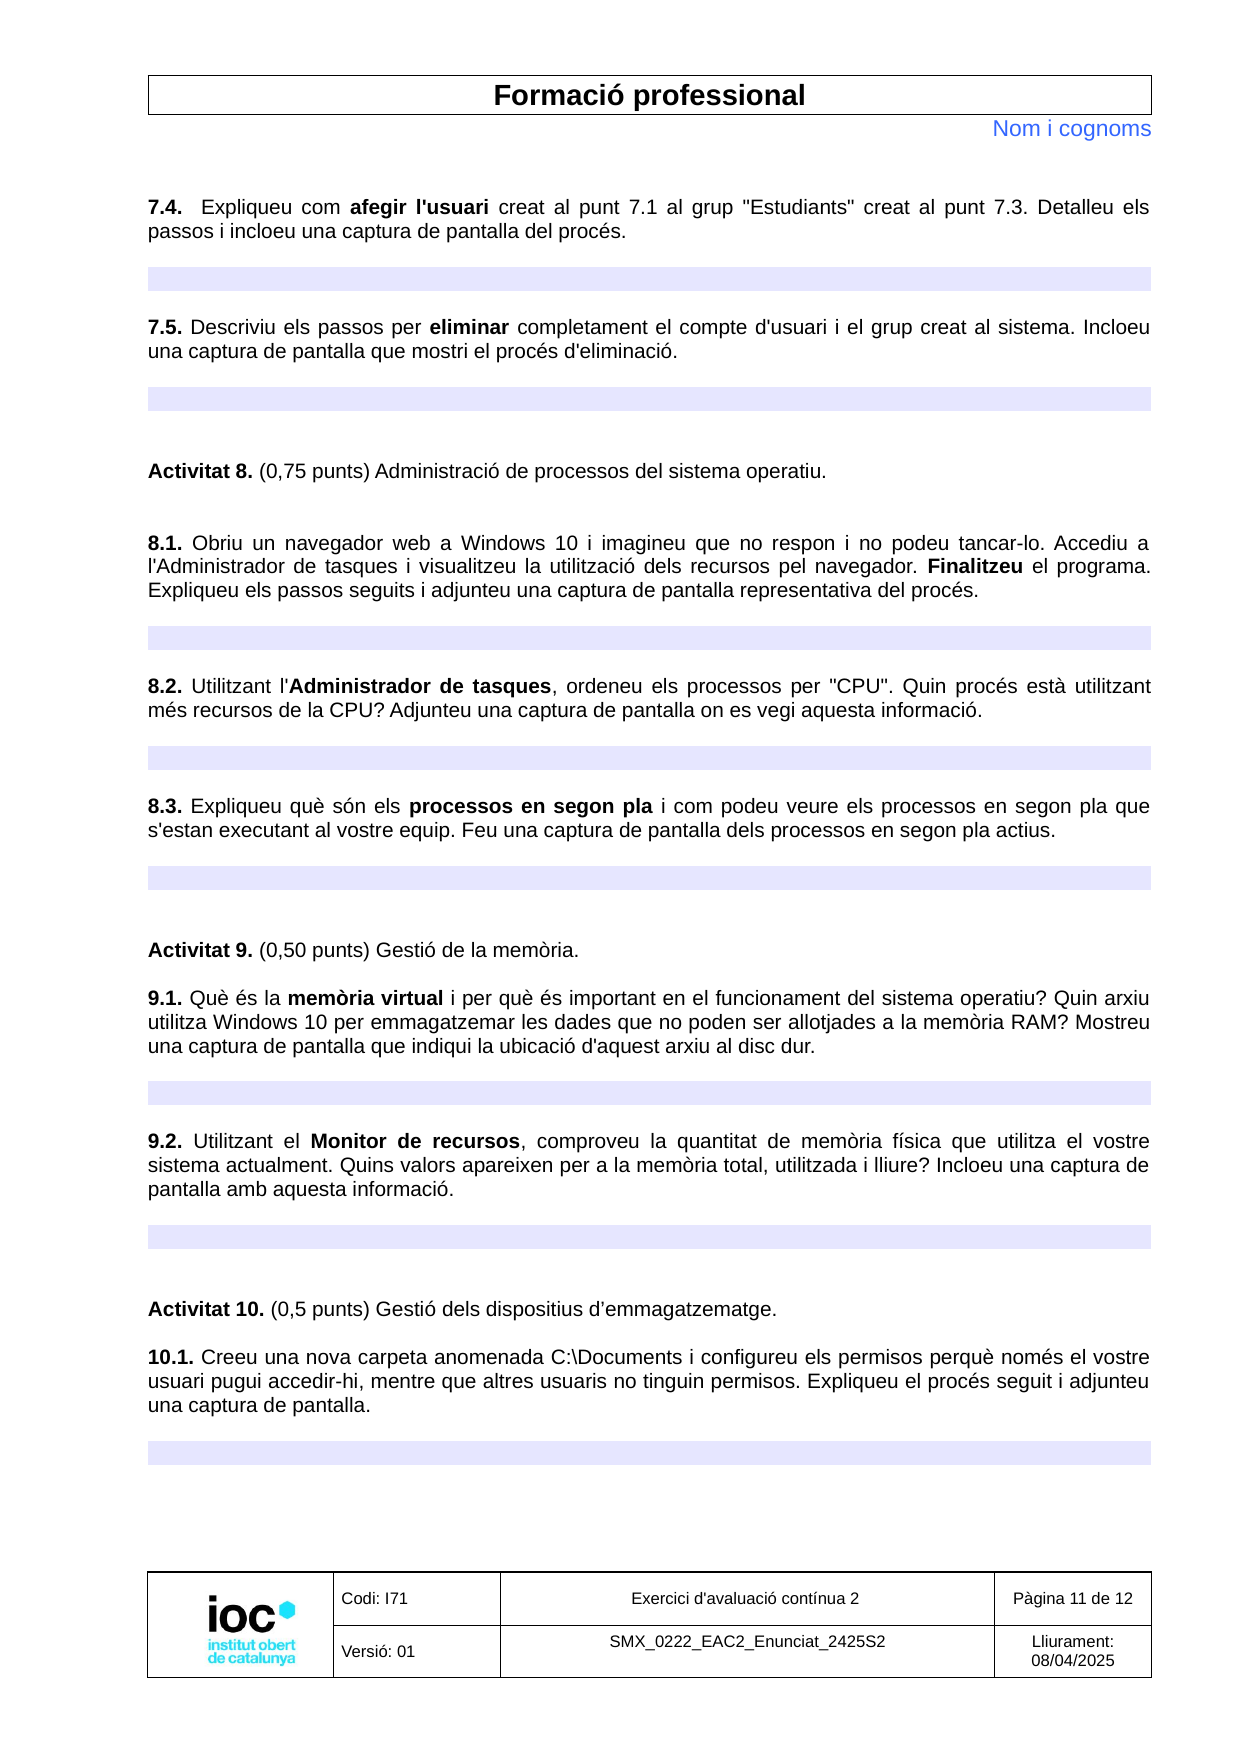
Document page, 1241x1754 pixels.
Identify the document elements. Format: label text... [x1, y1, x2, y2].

text 8.2. Utilitzant l'Administrador de tasques, ordeneu els processos per "CPU". Quin procés està utilitzant més recursos de la CPU? Adjunteu una captura de pantalla on es vegi aquesta informació. [148, 674, 1151, 722]
text Activitat 8. (0,75 punts) Administració de processos del sistema operatiu. [148, 458, 1151, 482]
text 8.3. Expliqueu què són els processos en segon pla i com podeu veure els processos en segon pla que s'estan executant al vostre equip. Feu una captura de pantalla dels processos en segon pla actius. [148, 794, 1151, 842]
picture [195, 1581, 309, 1677]
text 10.1. Creeu una nova carpeta anomenada C:\Documents i configureu els permisos perquè només el vostre usuari pugui accedir-hi, mentre que altres usuaris no tinguin permisos. Expliqueu el procés seguit i adjunteu una captura de pantalla. [148, 1345, 1151, 1417]
text 9.2. Utilitzant el Monitor de recursos, comproveu la quantitat de memòria física que utilitza el vostre sistema actualment. Quins valors apareixen per a la memòria total, utilitzada i lliure? Incloeu una captura de pantalla amb aquesta informació. [148, 1129, 1151, 1201]
text 7.5. Descriviu els passos per eliminar completament el compte d'usuari i el grup creat al sistema. Incloeu una captura de pantalla que mostri el procés d'eliminació. [148, 315, 1151, 363]
text Activitat 10. (0,5 punts) Gestió dels dispositius d’emmagatzematge. [148, 1297, 1151, 1321]
text 8.1. Obriu un navegador web a Windows 10 i imagineu que no respon i no podeu tancar-lo. Accediu a l'Administrador de tasques i visualitzeu la utilització dels recursos pel navegador. Finalitzeu el programa. Expliqueu els passos seguits i adjunteu una captura de pantalla representativa del procés. [148, 530, 1151, 602]
text 9.1. Què és la memòria virtual i per què és important en el funcionament del sistema operatiu? Quin arxiu utilitza Windows 10 per emmagatzemar les dades que no poden ser allotjades a la memòria RAM? Mostreu una captura de pantalla que indiqui la ubicació d'aquest arxiu al disc dur. [148, 986, 1151, 1057]
text 7.4. Expliqueu com afegir l'usuari creat al punt 7.1 al grup "Estudiants" creat al punt 7.3. Detalleu els passos i incloeu una captura de pantalla del procés. [148, 195, 1151, 243]
text Activitat 9. (0,50 punts) Gestió de la memòria. [148, 938, 1151, 962]
